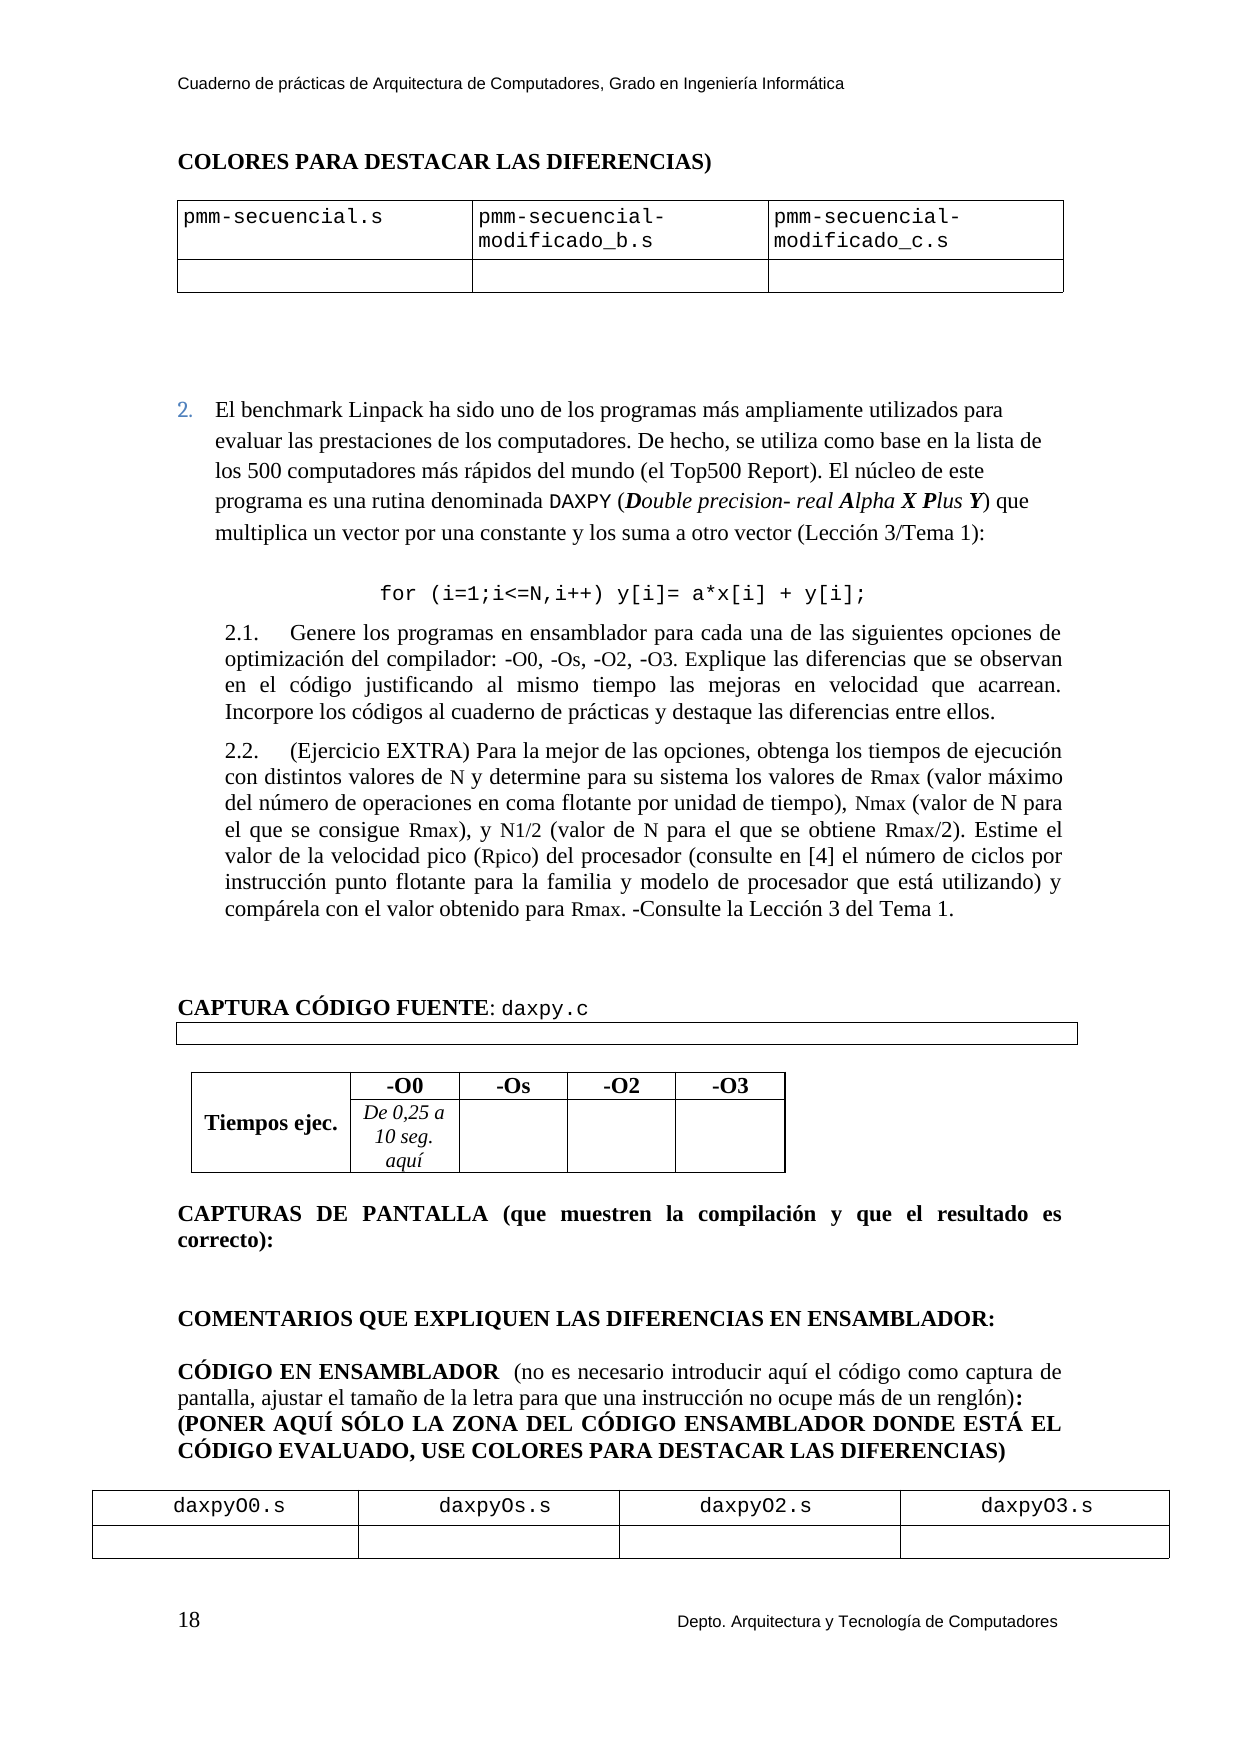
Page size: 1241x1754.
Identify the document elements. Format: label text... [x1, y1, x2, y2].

table_header daxpyO3.s [901, 1491, 1169, 1525]
text CÓDIGO EN ENSAMBLADOR (no es necesario introducir aquí el código como captura de pantalla, ajustar el tamaño de la letra para que una instrucción no ocupe más de un renglón): [177, 1358, 1063, 1410]
table_header pmm-secuencial-modificado_c.s [769, 201, 1063, 259]
table_cell [769, 260, 1063, 292]
table_header Tiempos ejec. [192, 1073, 350, 1172]
table_header pmm-secuencial.s [178, 201, 472, 259]
text COLORES PARA DESTACAR LAS DIFERENCIAS) [177, 148, 1063, 174]
text CAPTURAS DE PANTALLA (que muestren la compilación y que el resultado es correcto): [177, 1199, 1063, 1252]
table_header -O2 [568, 1073, 675, 1099]
text (PONER AQUÍ SÓLO LA ZONA DEL CÓDIGO ENSAMBLADOR DONDE ESTÁ EL CÓDIGO EVALUADO, USE COLORES PARA DESTACAR LAS DIFERENCIAS) [177, 1410, 1063, 1463]
table_cell [568, 1100, 675, 1172]
table_header daxpyO2.s [620, 1491, 900, 1525]
table_cell [359, 1526, 619, 1557]
table_header -Os [460, 1073, 567, 1099]
table_cell [676, 1100, 784, 1172]
list for (i=1;i<=N,i++) y[i]= a*x[i] + y[i]; [183, 583, 1063, 606]
table_cell [93, 1526, 358, 1557]
table_header -O3 [676, 1073, 784, 1099]
list Genere los programas en ensamblador para cada una de las siguientes opciones de optimización del compilador: -O0, -Os, -O2, -O3. Explique las diferencias que se observan en el código justificando al mismo tiempo las mejoras en velocidad que acarrean. Incorpore los códigos al cuaderno de prácticas y destaque las diferencias entre ellos. [224, 619, 1063, 724]
table_cell [460, 1100, 567, 1172]
table_header -O0 [351, 1073, 459, 1099]
list El benchmark Linpack ha sido uno de los programas más ampliamente utilizados para evaluar las prestaciones de los computadores. De hecho, se utiliza como base en la lista de los 500 computadores más rápidos del mundo (el Top500 Report). El núcleo de este programa es una rutina denominada DAXPY (Double precision- real Alpha X Plus Y) que multiplica un vector por una constante y los suma a otro vector (Lección 3/Tema 1): [177, 396, 1063, 545]
table_header pmm-secuencial-modificado_b.s [473, 201, 768, 259]
table_cell [473, 260, 768, 292]
table_cell [178, 260, 472, 292]
text COMENTARIOS QUE EXPLIQUEN LAS DIFERENCIAS EN ENSAMBLADOR: [177, 1305, 1063, 1331]
table_cell [620, 1526, 900, 1557]
table_cell De 0,25 a 10 seg. aquí [351, 1100, 459, 1172]
table_header [177, 1023, 1077, 1044]
text CAPTURA CÓDIGO FUENTE: daxpy.c [177, 994, 1063, 1022]
table_cell [901, 1526, 1169, 1557]
list (Ejercicio EXTRA) Para la mejor de las opciones, obtenga los tiempos de ejecución con distintos valores de N y determine para su sistema los valores de Rmax (valor máximo del número de operaciones en coma flotante por unidad de tiempo), Nmax (valor de N para el que se consigue Rmax), y N1/2 (valor de N para el que se obtiene Rmax/2). Estime el valor de la velocidad pico (Rpico) del procesador (consulte en [4] el número de ciclos por instrucción punto flotante para la familia y modelo de procesador que está utilizando) y compárela con el valor obtenido para Rmax. -Consulte la Lección 3 del Tema 1. [224, 737, 1063, 921]
table_header daxpyO0.s [93, 1491, 358, 1525]
table_header daxpyOs.s [359, 1491, 619, 1525]
